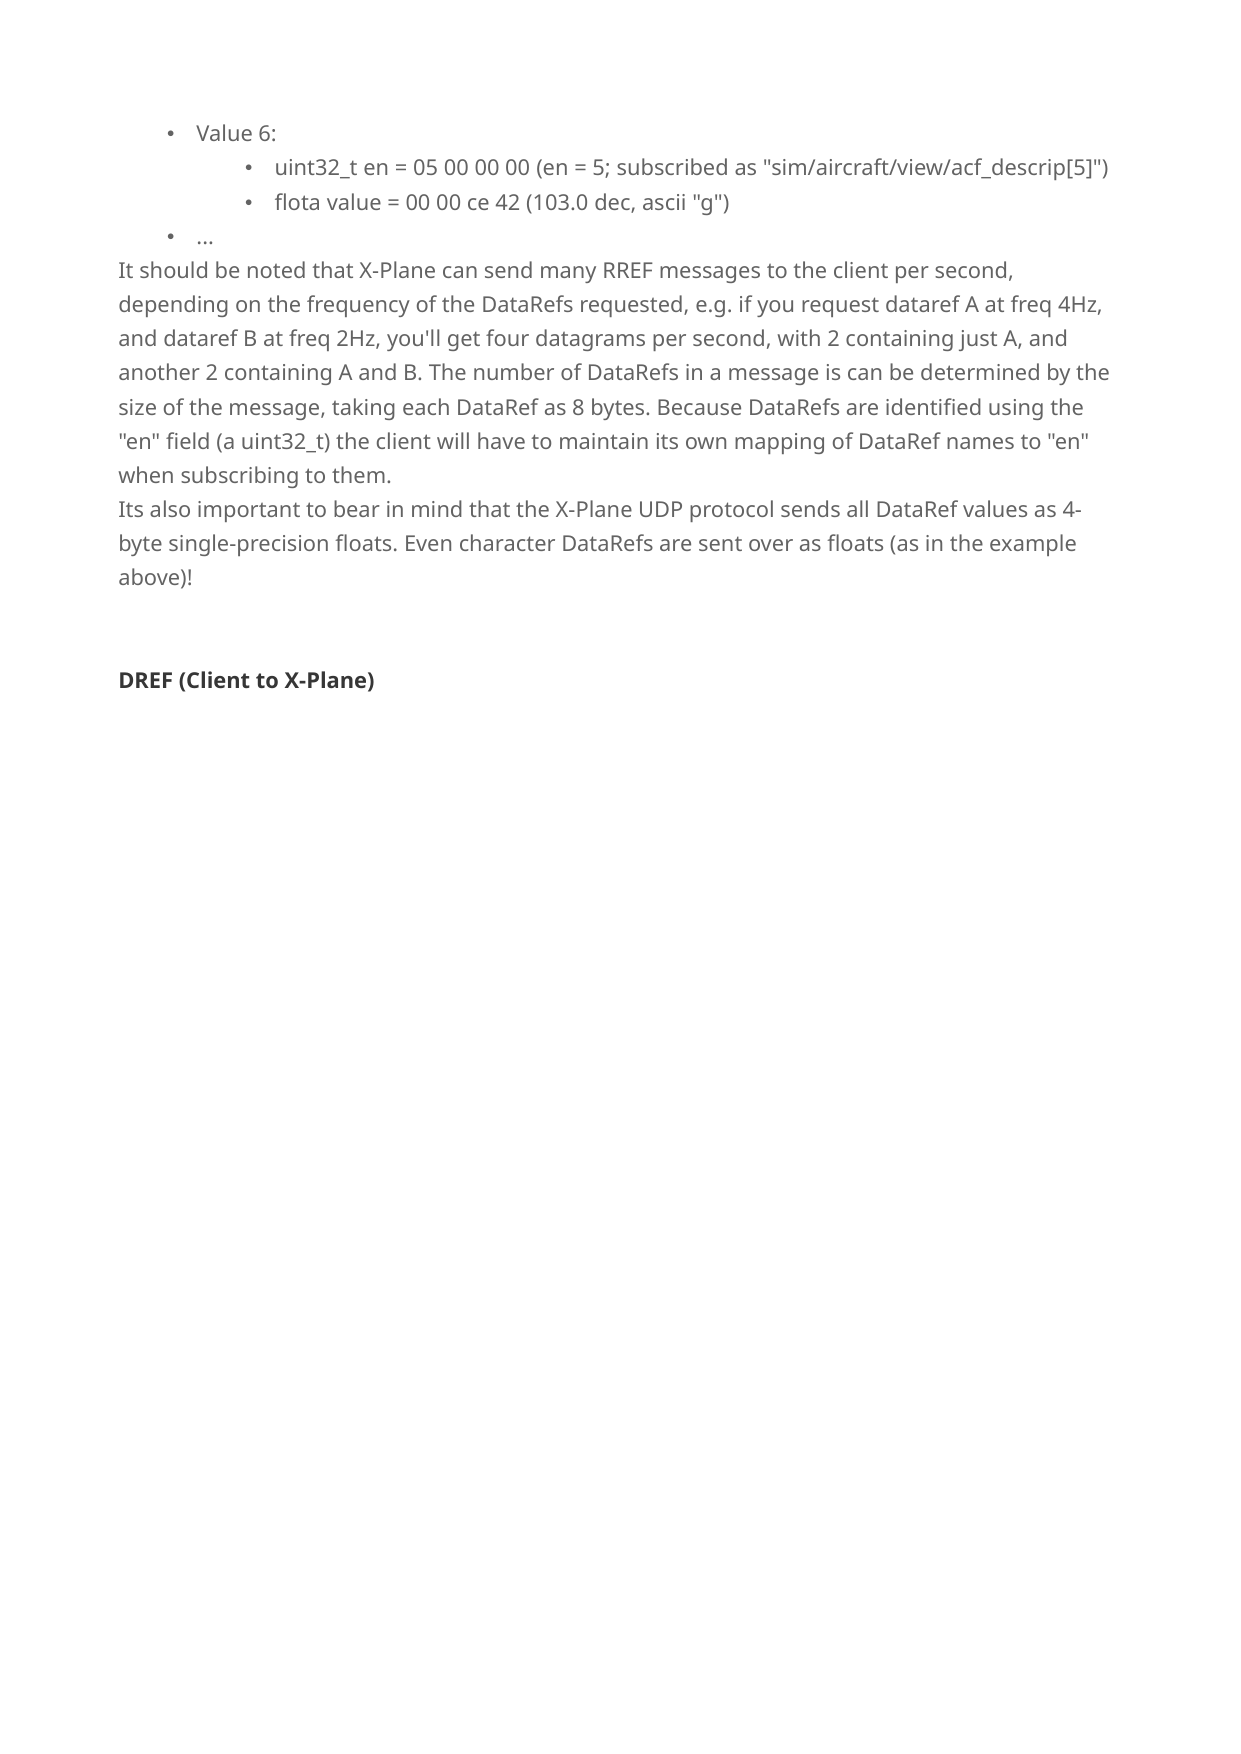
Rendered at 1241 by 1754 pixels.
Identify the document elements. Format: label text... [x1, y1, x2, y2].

text Its also important to bear in mind that the X-Plane UDP protocol sends all DataRef values as 4-byte single-precision floats. Even character DataRefs are sent over as floats (as in the example above)! [118, 494, 1122, 592]
text DREF (Client to X-Plane) [118, 665, 1122, 694]
list Value 6: [167, 118, 1122, 148]
list flota value = 00 00 ce 42 (103.0 dec, ascii "g") [245, 186, 1122, 216]
text It should be noted that X-Plane can send many RREF messages to the client per second, depending on the frequency of the DataRefs requested, e.g. if you request dataref A at freq 4Hz, and dataref B at freq 2Hz, you'll get four datagrams per second, with 2 containing just A, and another 2 containing A and B. The number of DataRefs in a message is can be determined by the size of the message, taking each DataRef as 8 bytes. Because DataRefs are identified using the "en" field (a uint32_t) the client will have to maintain its own mapping of DataRef names to "en" when subscribing to them. [118, 255, 1122, 489]
list uint32_t en = 05 00 00 00 (en = 5; subscribed as "sim/aircraft/view/acf_descrip[5]") [245, 152, 1122, 182]
list ... [167, 221, 1122, 250]
